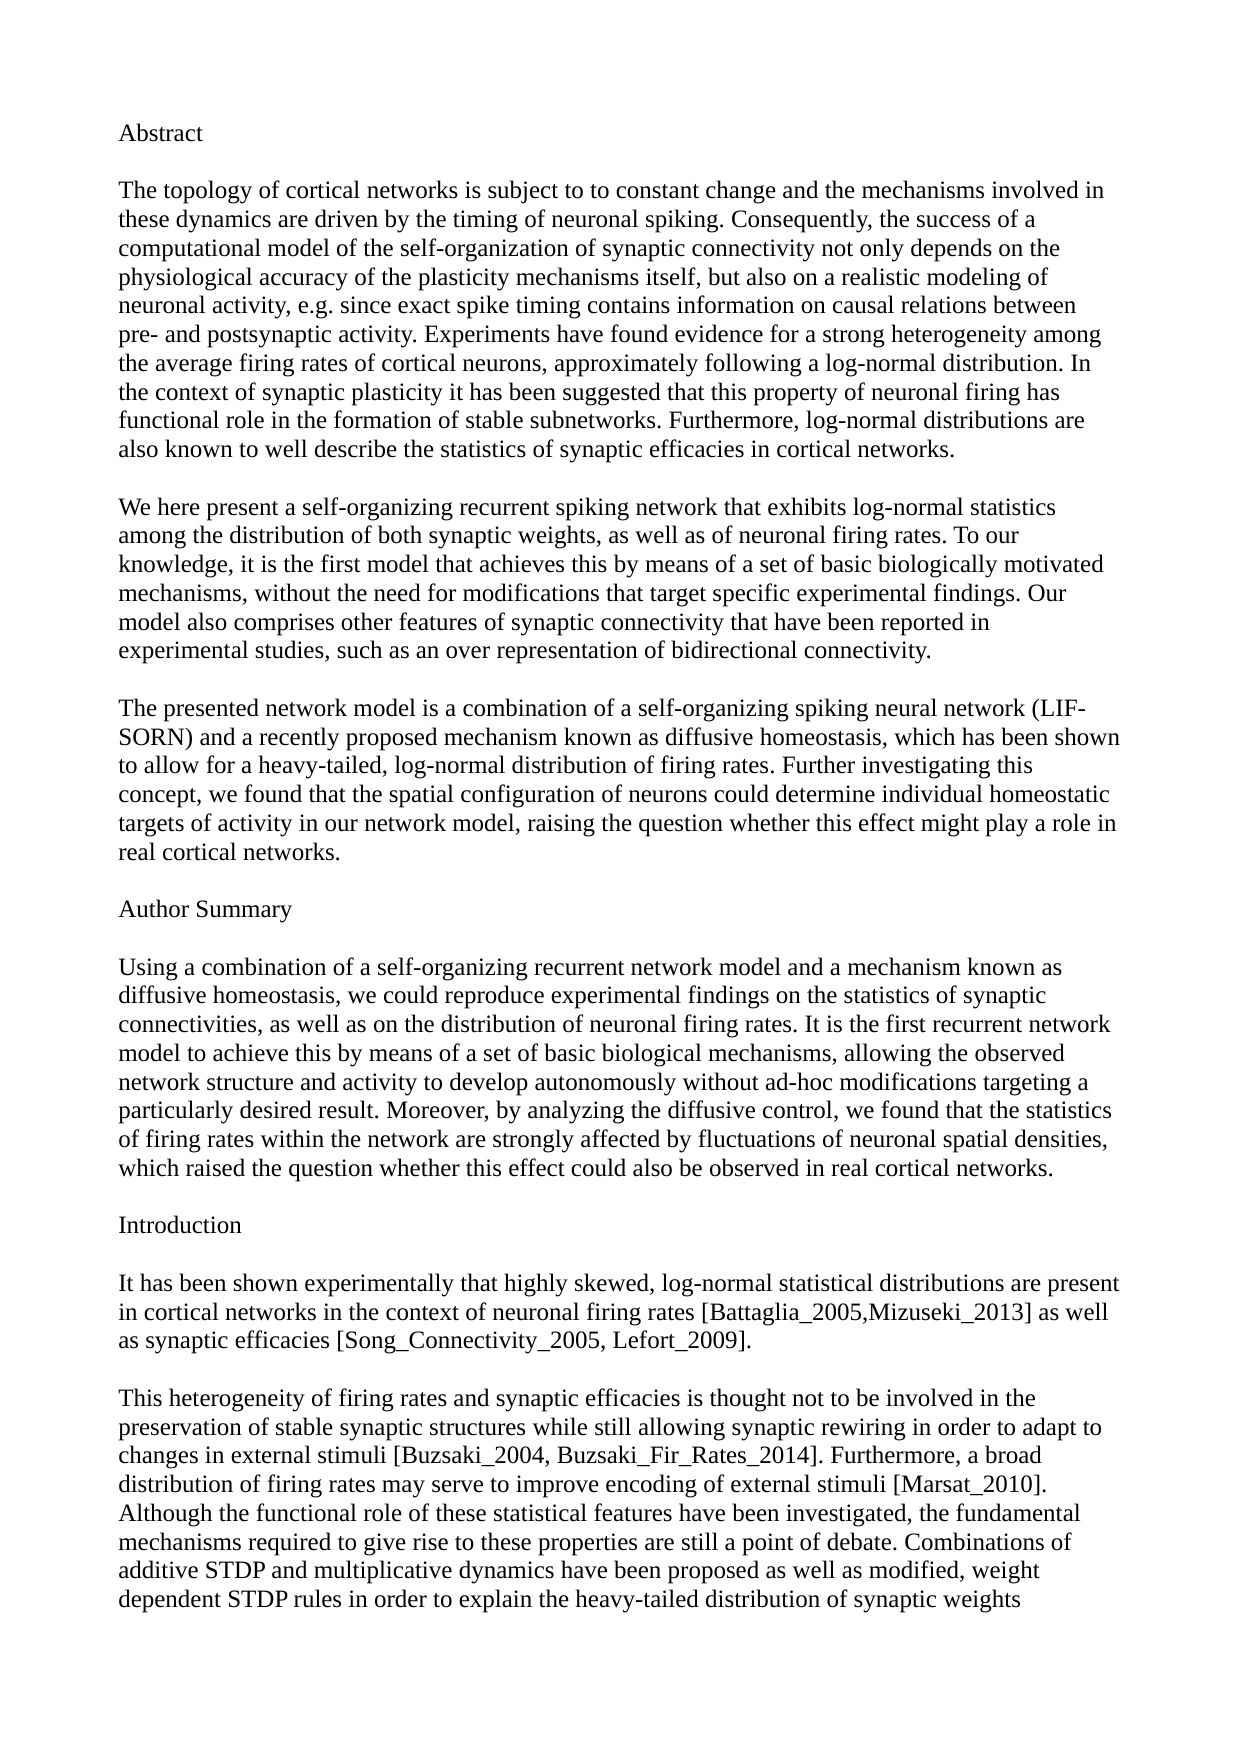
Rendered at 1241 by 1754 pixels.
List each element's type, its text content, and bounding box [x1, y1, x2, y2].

text The presented network model is a combination of a self-organizing spiking neural network (LIF-SORN) and a recently proposed mechanism known as diffusive homeostasis, which has been shown to allow for a heavy-tailed, log-normal distribution of firing rates. Further investigating this concept, we found that the spatial configuration of neurons could determine individual homeostatic targets of activity in our network model, raising the question whether this effect might play a role in real cortical networks. [118, 693, 1122, 866]
text The topology of cortical networks is subject to to constant change and the mechanisms involved in these dynamics are driven by the timing of neuronal spiking. Consequently, the success of a computational model of the self-organization of synaptic connectivity not only depends on the physiological accuracy of the plasticity mechanisms itself, but also on a realistic modeling of neuronal activity, e.g. since exact spike timing contains information on causal relations between pre- and postsynaptic activity. Experiments have found evidence for a strong heterogeneity among the average firing rates of cortical neurons, approximately following a log-normal distribution. In the context of synaptic plasticity it has been suggested that this property of neuronal firing has functional role in the formation of stable subnetworks. Furthermore, log-normal distributions are also known to well describe the statistics of synaptic efficacies in cortical networks. [118, 176, 1122, 463]
text Abstract [118, 118, 1122, 147]
text This heterogeneity of firing rates and synaptic efficacies is thought not to be involved in the preservation of stable synaptic structures while still allowing synaptic rewiring in order to adapt to changes in external stimuli [Buzsaki_2004, Buzsaki_Fir_Rates_2014]. Furthermore, a broad distribution of firing rates may serve to improve encoding of external stimuli [Marsat_2010]. Although the functional role of these statistical features have been investigated, the fundamental mechanisms required to give rise to these properties are still a point of debate. Combinations of additive STDP and multiplicative dynamics have been proposed as well as modified, weight dependent STDP rules in order to explain the heavy-tailed distribution of synaptic weights [118, 1383, 1122, 1613]
text Author Summary [118, 894, 1122, 923]
text Introduction [118, 1211, 1122, 1239]
text Using a combination of a self-organizing recurrent network model and a mechanism known as diffusive homeostasis, we could reproduce experimental findings on the statistics of synaptic connectivities, as well as on the distribution of neuronal firing rates. It is the first recurrent network model to achieve this by means of a set of basic biological mechanisms, allowing the observed network structure and activity to develop autonomously without ad-hoc modifications targeting a particularly desired result. Moreover, by analyzing the diffusive control, we found that the statistics of firing rates within the network are strongly affected by fluctuations of neuronal spatial densities, which raised the question whether this effect could also be observed in real cortical networks. [118, 952, 1122, 1182]
text We here present a self-organizing recurrent spiking network that exhibits log-normal statistics among the distribution of both synaptic weights, as well as of neuronal firing rates. To our knowledge, it is the first model that achieves this by means of a set of basic biologically motivated mechanisms, without the need for modifications that target specific experimental findings. Our model also comprises other features of synaptic connectivity that have been reported in experimental studies, such as an over representation of bidirectional connectivity. [118, 492, 1122, 664]
text It has been shown experimentally that highly skewed, log-normal statistical distributions are present in cortical networks in the context of neuronal firing rates [Battaglia_2005,Mizuseki_2013] as well as synaptic efficacies [Song_Connectivity_2005, Lefort_2009]. [118, 1268, 1122, 1354]
